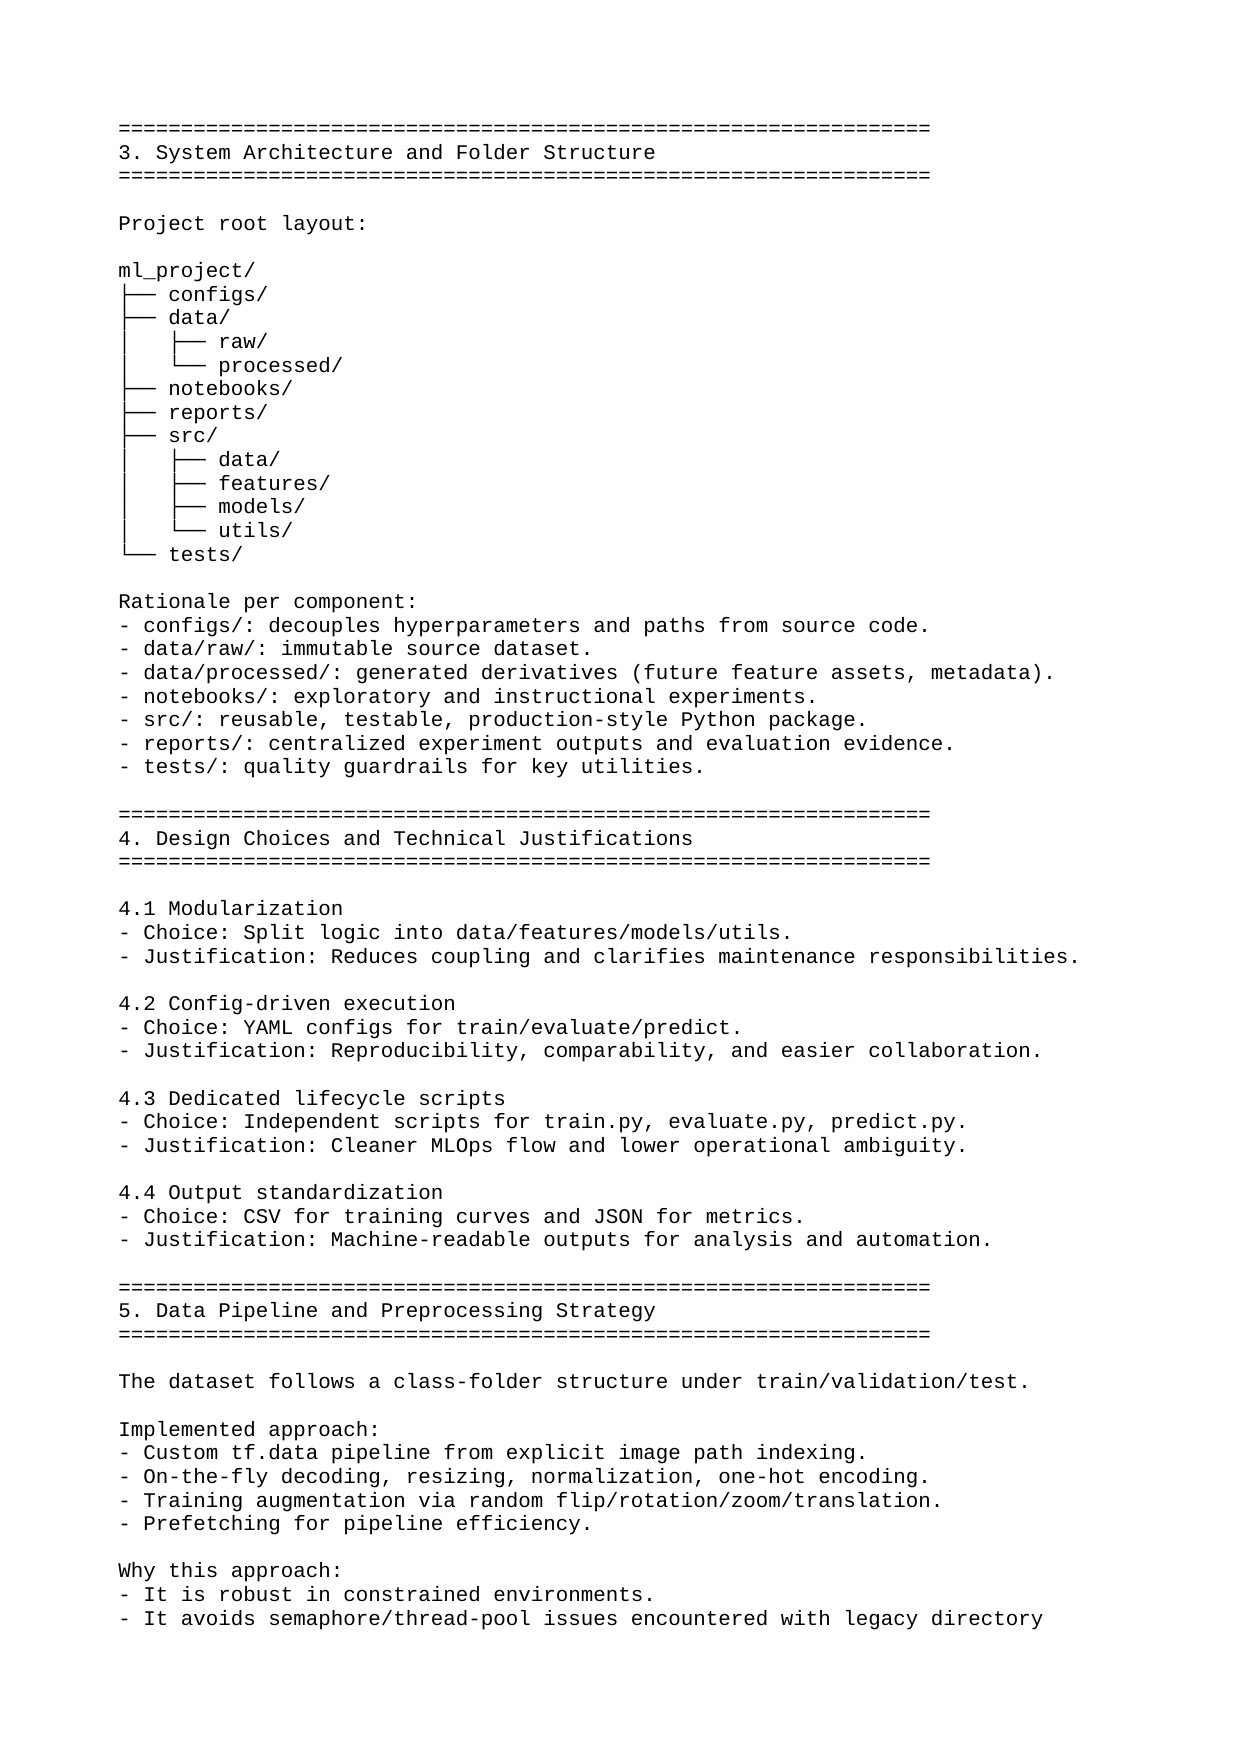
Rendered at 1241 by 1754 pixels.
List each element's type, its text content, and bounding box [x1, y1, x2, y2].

text - configs/: decouples hyperparameters and paths from source code. [118, 615, 1122, 638]
text - src/: reusable, testable, production-style Python package. [118, 709, 1122, 733]
text ================================================================= [118, 165, 1122, 189]
text └── tests/ [118, 544, 1122, 567]
text - reports/: centralized experiment outputs and evaluation evidence. [118, 733, 1122, 757]
text │ └── processed/ [118, 354, 1122, 378]
text ├── reports/ [125, 402, 1122, 426]
text - Choice: YAML configs for train/evaluate/predict. [118, 1017, 1122, 1040]
text - tests/: quality guardrails for key utilities. [118, 757, 1122, 780]
text 4.1 Modularization [118, 898, 1122, 922]
text 4. Design Choices and Technical Justifications [118, 827, 1122, 851]
text Why this approach: [118, 1561, 1122, 1584]
text ml_project/ [118, 260, 1122, 284]
text │ ├── data/ [118, 449, 1122, 473]
text - data/raw/: immutable source dataset. [118, 638, 1122, 662]
text - Choice: Independent scripts for train.py, evaluate.py, predict.py. [118, 1111, 1122, 1135]
text ================================================================= [118, 804, 1122, 827]
text │ ├── models/ [118, 496, 1122, 520]
text - Prefetching for pipeline efficiency. [118, 1513, 1122, 1537]
text ├── src/ [118, 426, 1122, 449]
text 3. System Architecture and Folder Structure [118, 142, 1122, 165]
text ├── data/ [118, 307, 1122, 331]
text - It avoids semaphore/thread-pool issues encountered with legacy directory [118, 1608, 1122, 1631]
text │ └── utils/ [118, 520, 1122, 544]
text - Training augmentation via random flip/rotation/zoom/translation. [118, 1489, 1122, 1513]
text ================================================================= [118, 1277, 1122, 1300]
text ================================================================= [118, 1324, 1122, 1348]
text 4.4 Output standardization [118, 1182, 1122, 1206]
text │ ├── raw/ [175, 331, 1122, 354]
text Rationale per component: [118, 591, 1122, 615]
text Implemented approach: [118, 1419, 1122, 1442]
text 4.2 Config-driven execution [118, 993, 1122, 1017]
text The dataset follows a class-folder structure under train/validation/test. [118, 1371, 1122, 1395]
text │ ├── raw/ [125, 331, 174, 354]
text - On-the-fly decoding, resizing, normalization, one-hot encoding. [118, 1466, 1122, 1489]
text │ ├── features/ [125, 473, 174, 496]
text - data/processed/: generated derivatives (future feature assets, metadata). [118, 662, 1122, 686]
text - notebooks/: exploratory and instructional experiments. [118, 686, 1122, 709]
text │ ├── features/ [175, 473, 1122, 496]
text - Justification: Reproducibility, comparability, and easier collaboration. [118, 1040, 1122, 1064]
text - Choice: CSV for training curves and JSON for metrics. [118, 1206, 1122, 1229]
text - Choice: Split logic into data/features/models/utils. [118, 922, 1122, 946]
text - It is robust in constrained environments. [118, 1584, 1122, 1608]
text ├── configs/ [125, 284, 1122, 307]
text ├── notebooks/ [118, 378, 1122, 402]
text - Justification: Cleaner MLOps flow and lower operational ambiguity. [118, 1135, 1122, 1158]
text 5. Data Pipeline and Preprocessing Strategy [118, 1300, 1122, 1324]
text 4.3 Dedicated lifecycle scripts [118, 1088, 1122, 1111]
text ================================================================= [118, 118, 1122, 142]
text - Justification: Machine-readable outputs for analysis and automation. [118, 1229, 1122, 1253]
text ================================================================= [118, 851, 1122, 875]
text - Justification: Reduces coupling and clarifies maintenance responsibilities. [118, 946, 1122, 969]
text Project root layout: [118, 213, 1122, 236]
text - Custom tf.data pipeline from explicit image path indexing. [118, 1442, 1122, 1466]
